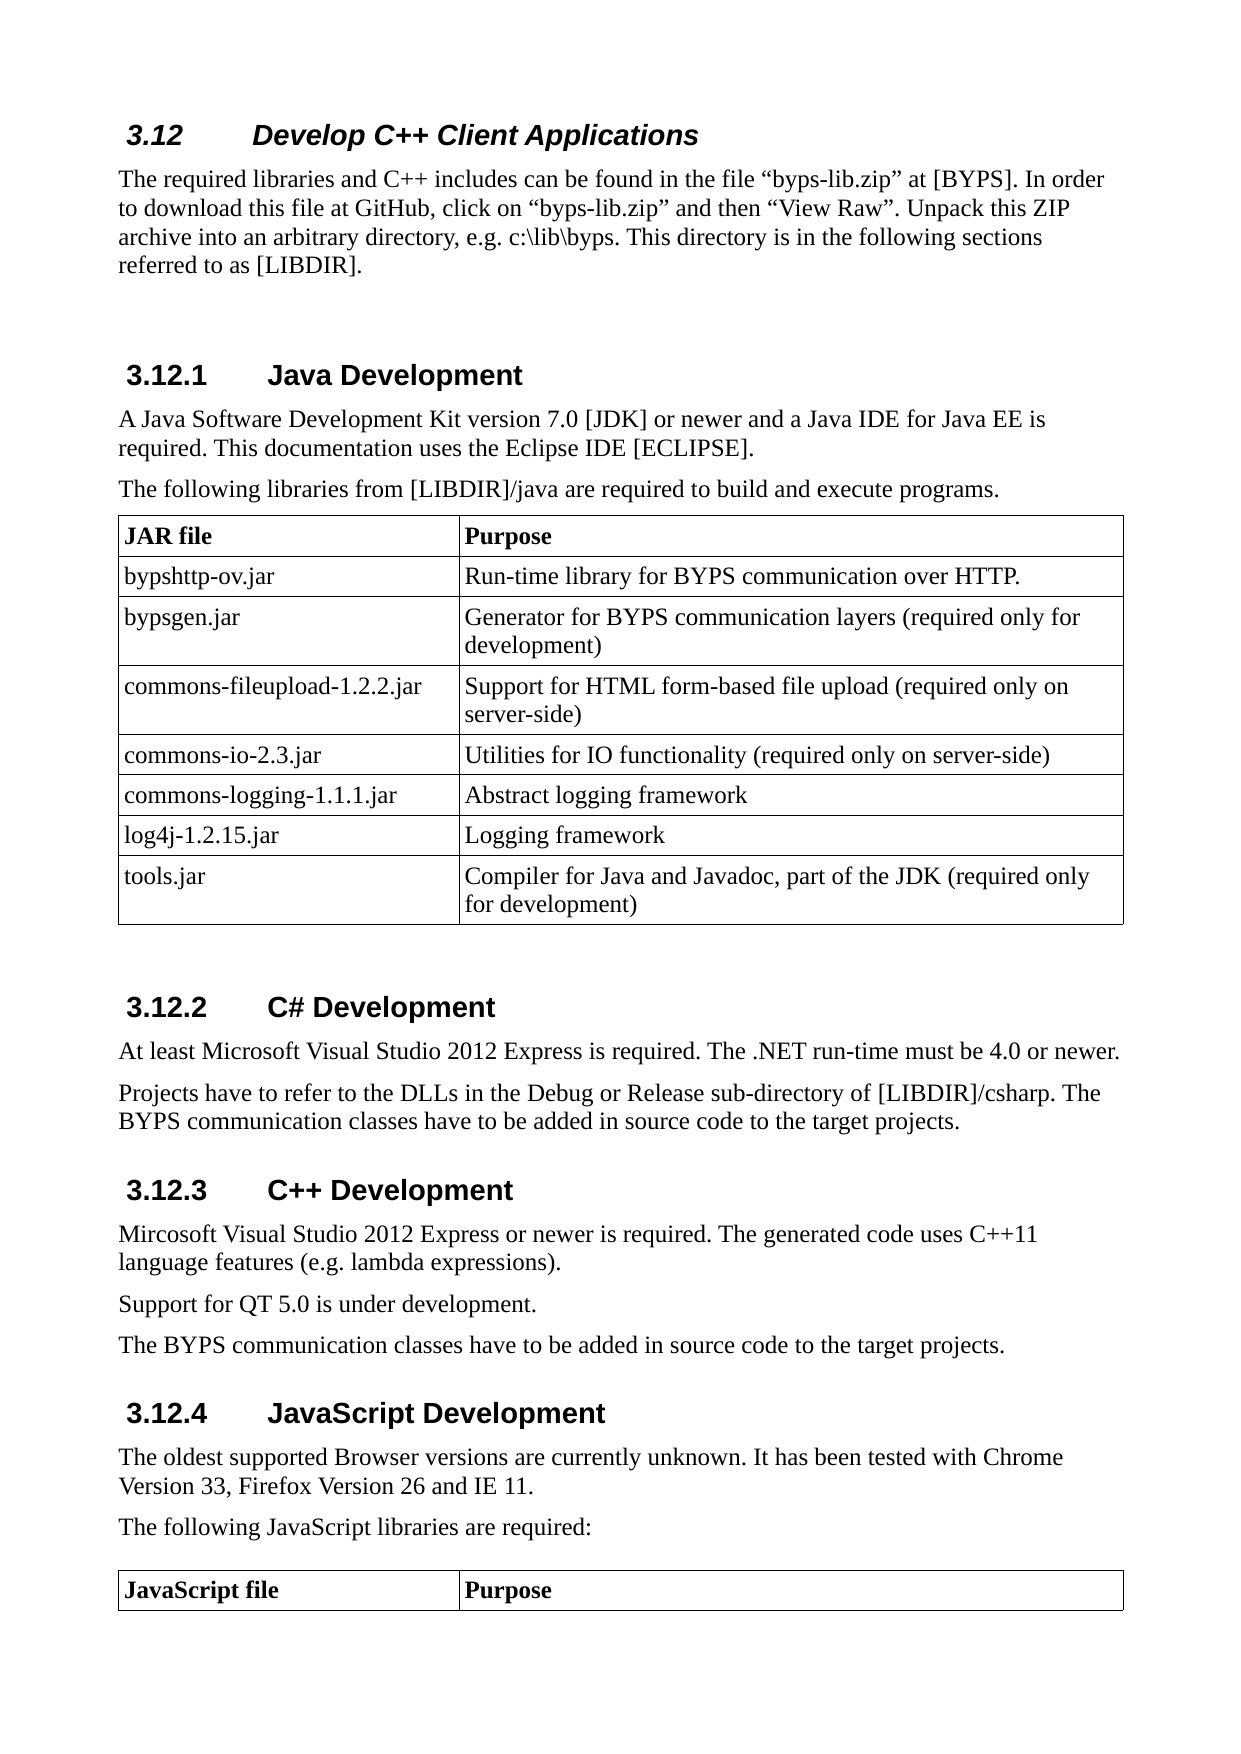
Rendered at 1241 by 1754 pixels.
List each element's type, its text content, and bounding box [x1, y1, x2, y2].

table_cell Utilities for IO functionality (required only on server-side) [460, 735, 1123, 774]
text Projects have to refer to the DLLs in the Debug or Release sub-directory of [LIBDIR]/csharp. The BYPS communication classes have to be added in source code to the target projects. [118, 1078, 1122, 1135]
text A Java Software Development Kit version 7.0 [JDK] or newer and a Java IDE for Java EE is required. This documentation uses the Eclipse IDE [ECLIPSE]. [118, 404, 1122, 461]
table_cell commons-io-2.3.jar [119, 735, 459, 774]
table_cell Run-time library for BYPS communication over HTTP. [460, 557, 1123, 596]
table_header JAR file [119, 516, 459, 556]
table_header Purpose [460, 1571, 1123, 1610]
table_cell bypshttp-ov.jar [119, 557, 459, 596]
table_cell bypsgen.jar [119, 597, 459, 665]
subtitle C# Development [118, 990, 1122, 1024]
subtitle JavaScript Development [118, 1396, 1122, 1430]
subtitle Develop C++ Client Applications [118, 118, 1122, 152]
text At least Microsoft Visual Studio 2012 Express is required. The .NET run-time must be 4.0 or newer. [118, 1036, 1122, 1065]
table_header JavaScript file [119, 1571, 459, 1610]
table_cell Logging framework [460, 816, 1123, 855]
text The following libraries from [LIBDIR]/java are required to build and execute programs. [118, 474, 1122, 503]
text The required libraries and C++ includes can be found in the file “byps-lib.zip” at [BYPS]. In order to download this file at GitHub, click on “byps-lib.zip” and then “View Raw”. Unpack this ZIP archive into an arbitrary directory, e.g. c:\lib\byps. This directory is in the following sections referred to as [LIBDIR]. [118, 164, 1122, 279]
text The oldest supported Browser versions are currently unknown. It has been tested with Chrome Version 33, Firefox Version 26 and IE 11. [118, 1442, 1122, 1500]
table_header Purpose [460, 516, 1123, 556]
table_cell commons-fileupload-1.2.2.jar [119, 666, 459, 734]
table_cell log4j-1.2.15.jar [119, 816, 459, 855]
table_cell commons-logging-1.1.1.jar [119, 775, 459, 814]
table_cell Abstract logging framework [460, 775, 1123, 814]
table_cell Support for HTML form-based file upload (required only on server-side) [460, 666, 1123, 734]
text Support for QT 5.0 is under development. [118, 1289, 1122, 1317]
subtitle C++ Development [118, 1173, 1122, 1206]
text The BYPS communication classes have to be added in source code to the target projects. [118, 1330, 1122, 1359]
subtitle Java Development [118, 358, 1122, 391]
table_cell tools.jar [119, 856, 459, 924]
table_cell Compiler for Java and Javadoc, part of the JDK (required only for development) [460, 856, 1123, 924]
text Mircosoft Visual Studio 2012 Express or newer is required. The generated code uses C++11 language features (e.g. lambda expressions). [118, 1219, 1122, 1276]
text The following JavaScript libraries are required: [118, 1512, 1122, 1541]
table_cell Generator for BYPS communication layers (required only for development) [460, 597, 1123, 665]
